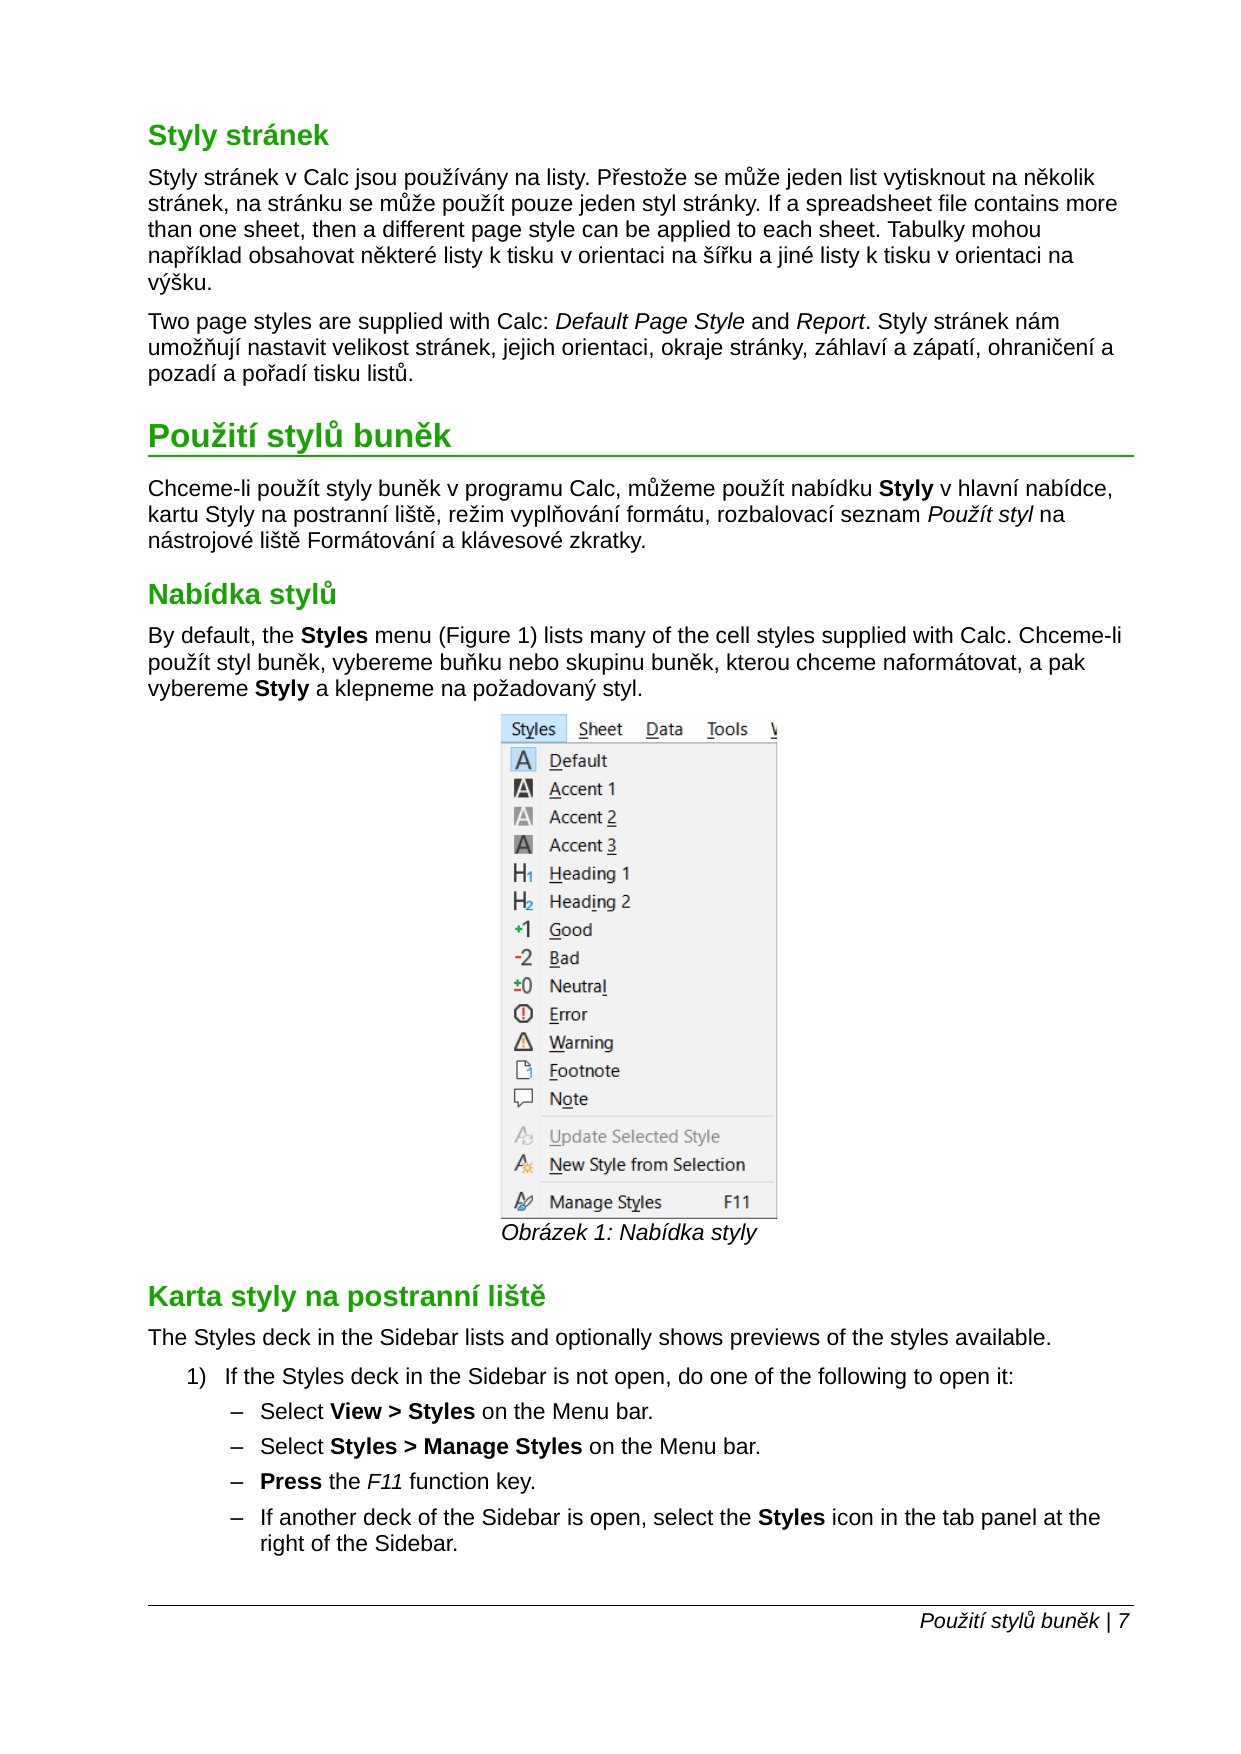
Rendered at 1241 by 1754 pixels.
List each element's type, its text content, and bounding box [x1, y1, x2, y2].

text Chceme-li použít styly buněk v programu Calc, můžeme použít nabídku Styly v hlavní nabídce, kartu Styly na postranní liště, režim vyplňování formátu, rozbalovací seznam Použít styl na nástrojové liště Formátování a klávesové zkratky. [148, 474, 1134, 553]
text Obrázek 1: Nabídka styly [501, 714, 781, 1245]
subtitle Použití stylů buněk [148, 416, 1134, 455]
picture [500, 714, 778, 1219]
list If another deck of the Sidebar is open, select the Styles icon in the tab panel at the right of the Sidebar. [230, 1503, 1134, 1556]
subtitle Styly stránek [148, 118, 1134, 152]
text The Styles deck in the Sidebar lists and optionally shows previews of the styles available. [148, 1324, 1134, 1350]
text Two page styles are supplied with Calc: Default Page Style and Report. Styly stránek nám umožňují nastavit velikost stránek, jejich orientaci, okraje stránky, záhlaví a zápatí, ohraničení a pozadí a pořadí tisku listů. [148, 308, 1134, 387]
text By default, the Styles menu (Figure 1) lists many of the cell styles supplied with Calc. Chceme-li použít styl buněk, vybereme buňku nebo skupinu buněk, kterou chceme naformátovat, a pak vybereme Styly a klepneme na požadovaný styl. [148, 622, 1134, 702]
subtitle Nabídka stylů [148, 577, 1134, 611]
subtitle Karta styly na postranní liště [148, 1278, 1134, 1312]
list Select View > Styles on the Menu bar. [230, 1398, 1134, 1424]
list Select Styles > Manage Styles on the Menu bar. [230, 1433, 1134, 1459]
list If the Styles deck in the Sidebar is not open, do one of the following to open it: [207, 1363, 1134, 1389]
list Press the F11 function key. [230, 1468, 1134, 1495]
text Styly stránek v Calc jsou používány na listy. Přestože se může jeden list vytisknout na několik stránek, na stránku se může použít pouze jeden styl stránky. If a spreadsheet file contains more than one sheet, then a different page style can be applied to each sheet. Tabulky mohou například obsahovat některé listy k tisku v orientaci na šířku a jiné listy k tisku v orientaci na výšku. [148, 163, 1134, 295]
